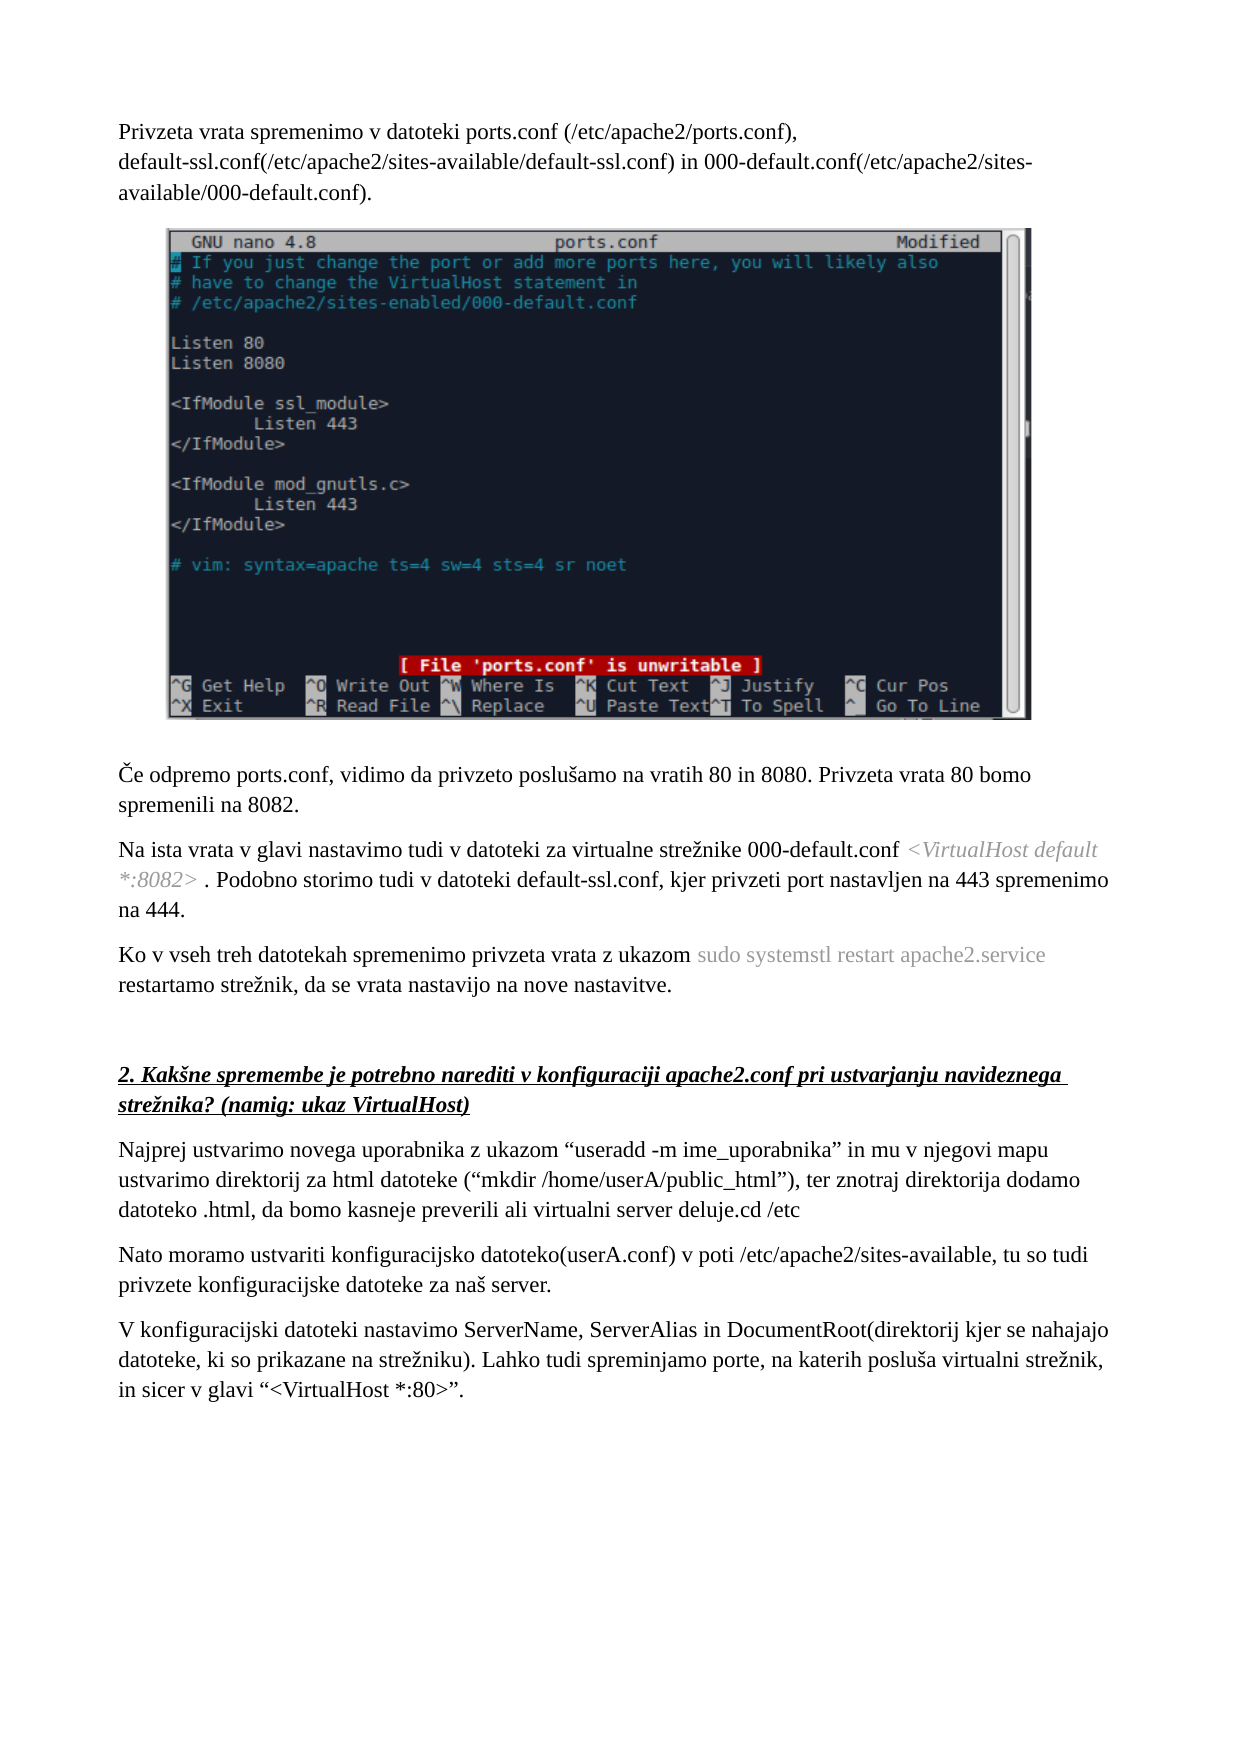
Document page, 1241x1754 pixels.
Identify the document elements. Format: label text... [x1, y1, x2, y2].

text Če odpremo ports.conf, vidimo da privzeto poslušamo na vratih 80 in 8080. Privzeta vrata 80 bomo spremenili na 8082. [118, 761, 1122, 817]
text Ko v vseh treh datotekah spremenimo privzeta vrata z ukazom sudo systemstl restart apache2.service restartamo strežnik, da se vrata nastavijo na nove nastavitve. [118, 941, 1122, 998]
text Najprej ustvarimo novega uporabnika z ukazom “useradd -m ime_uporabnika” in mu v njegovi mapu ustvarimo direktorij za html datoteke (“mkdir /home/userA/public_html”), ter znotraj direktorija dodamo datoteko .html, da bomo kasneje preverili ali virtualni server deluje.cd /etc [118, 1136, 1122, 1223]
text Privzeta vrata spremenimo v datoteki ports.conf (/etc/apache2/ports.conf), default-ssl.conf(/etc/apache2/sites-available/default-ssl.conf) in 000-default.conf(/etc/apache2/sites-available/000-default.conf). [118, 118, 1122, 205]
text Nato moramo ustvariti konfiguracijsko datoteko(userA.conf) v poti /etc/apache2/sites-available, tu so tudi privzete konfiguracijske datoteke za naš server. [118, 1241, 1122, 1298]
text 2. Kakšne spremembe je potrebno narediti v konfiguraciji apache2.conf pri ustvarjanju navideznega strežnika? (namig: ukaz VirtualHost) [118, 1061, 1122, 1117]
text Na ista vrata v glavi nastavimo tudi v datoteki za virtualne strežnike 000-default.conf <VirtualHost default *:8082> . Podobno storimo tudi v datoteki default-ssl.conf, kjer privzeti port nastavljen na 443 spremenimo na 444. [118, 836, 1122, 923]
text V konfiguracijski datoteki nastavimo ServerName, ServerAlias in DocumentRoot(direktorij kjer se nahajajo datoteke, ki so prikazane na strežniku). Lahko tudi spreminjamo porte, na katerih posluša virtualni strežnik, in sicer v glavi “<VirtualHost *:80>”. [118, 1316, 1122, 1403]
